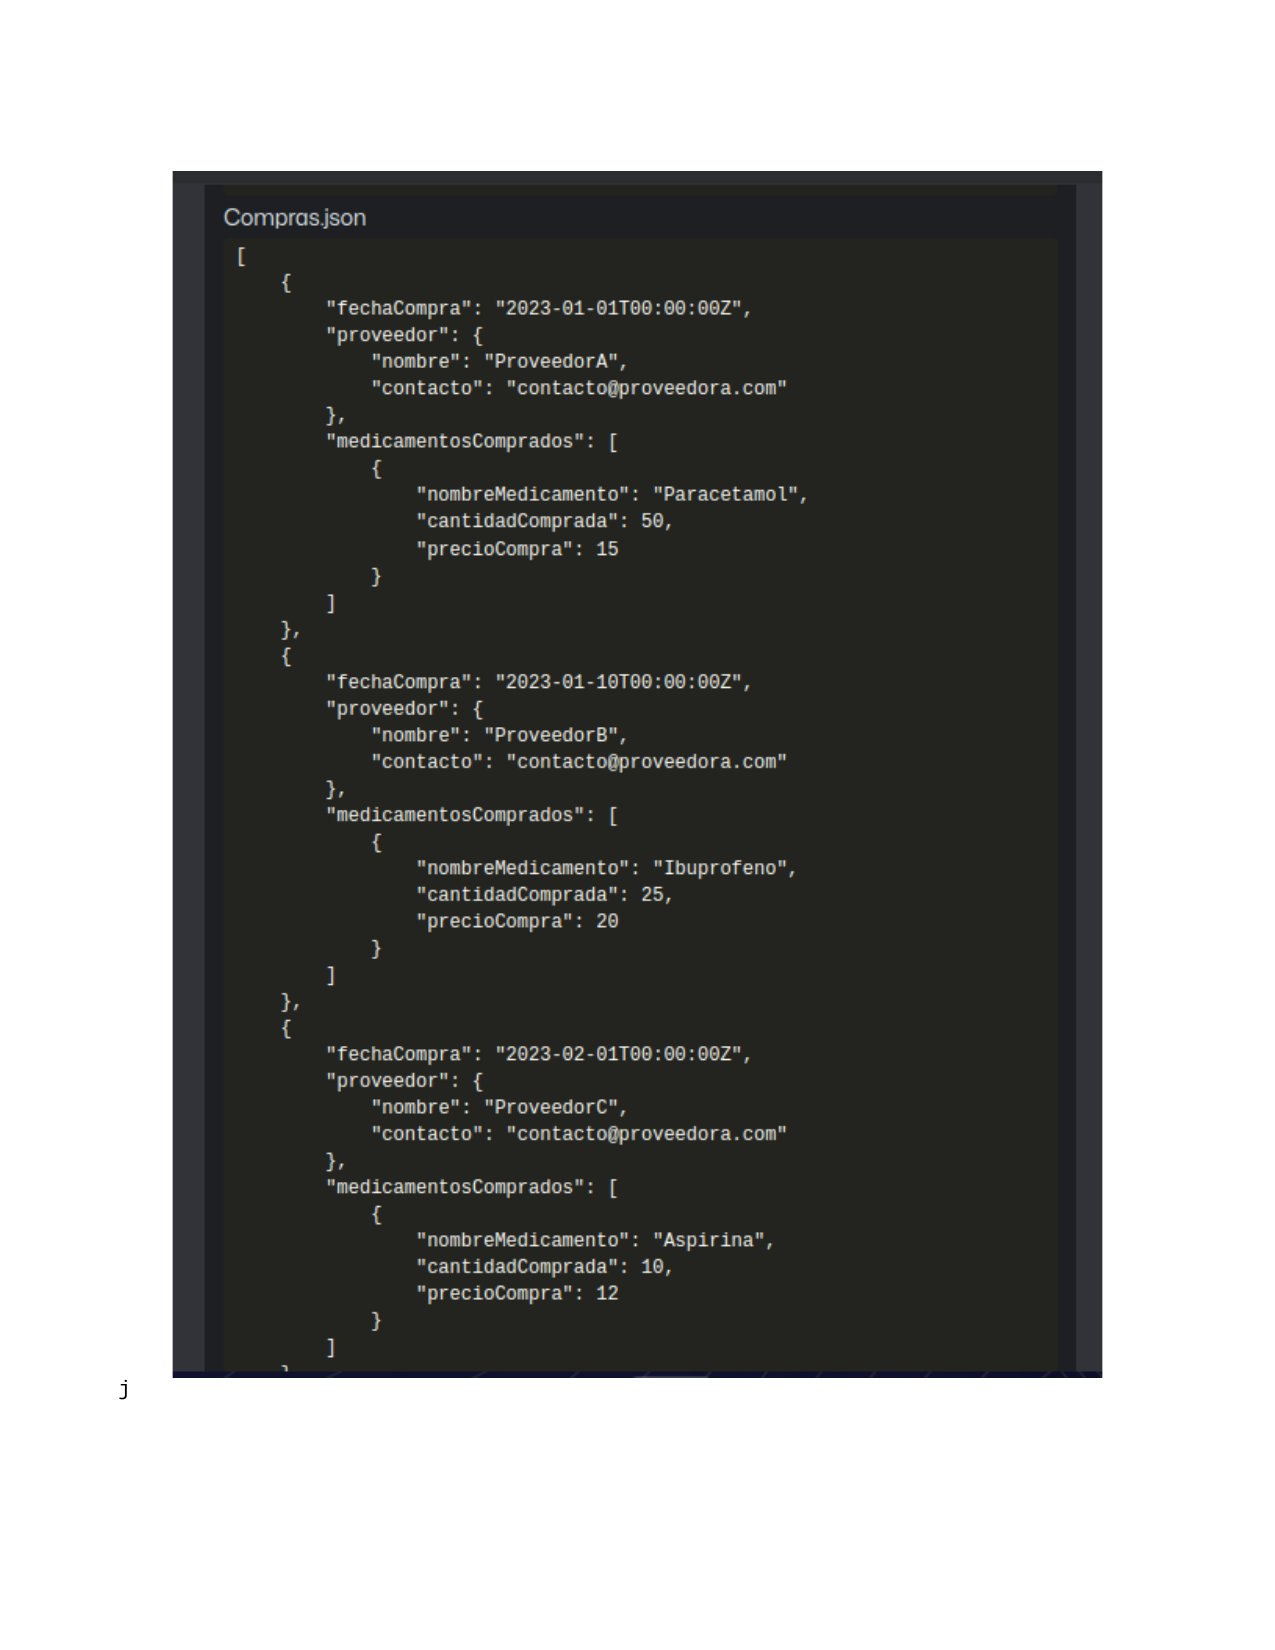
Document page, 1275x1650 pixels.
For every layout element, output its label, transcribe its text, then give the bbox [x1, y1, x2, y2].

text j [118, 171, 1157, 1401]
picture [172, 171, 1103, 1378]
